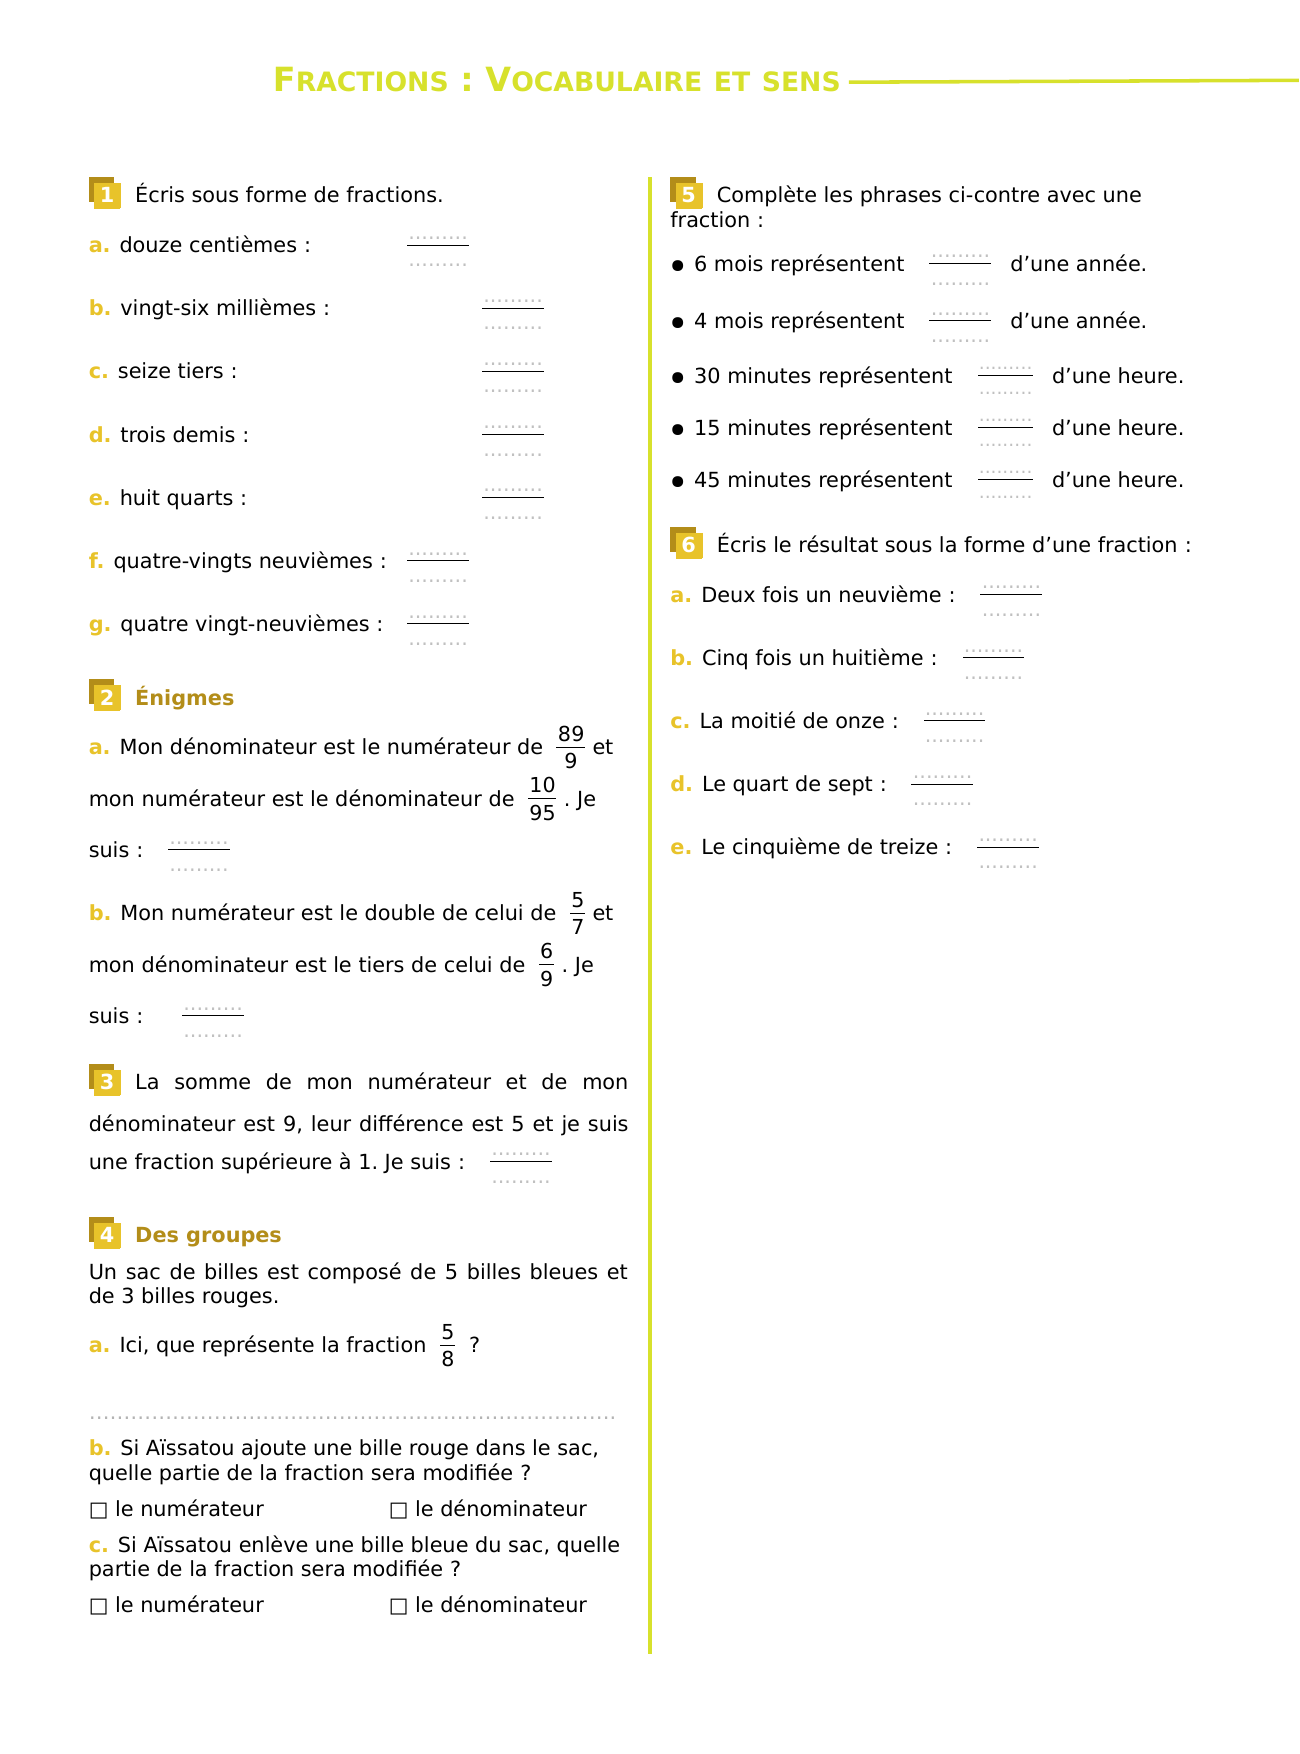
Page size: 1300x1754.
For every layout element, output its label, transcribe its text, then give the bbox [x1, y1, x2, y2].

list Si Aïssatou ajoute une bille rouge dans le sac, quelle partie de la fraction sera modifiée ? [88, 1436, 629, 1485]
list seize tiers : [88, 346, 629, 397]
list quatre-vingts neuvièmes : [88, 535, 629, 587]
list 45 minutes représentent d’une heure. [670, 457, 1211, 503]
list Écris sous forme de fractions. [114, 177, 629, 208]
list 30 minutes représentent d’une heure. [670, 353, 1211, 399]
list Complète les phrases ci-contre avec une fraction : [670, 177, 1211, 232]
list Mon numérateur est le double de celui de et mon dénominateur est le tiers de celui de . Je suis : [88, 888, 629, 1042]
text □ le numérateur □ le dénominateur [88, 1593, 629, 1617]
text □ le numérateur □ le dénominateur [88, 1497, 629, 1521]
text …………………………………………………………………. [88, 1383, 629, 1424]
text Un sac de billes est composé de 5 billes bleues et de 3 billes rouges. [88, 1260, 629, 1308]
list trois demis : [88, 409, 629, 461]
subtitle Des groupes [114, 1217, 629, 1248]
list vingt-six millièmes : [88, 283, 629, 334]
list Cinq fois un huitième : [670, 632, 1211, 684]
list La somme de mon numérateur et de mon dénominateur est 9, leur différence est 5 et je suis une fraction supérieure à 1. Je suis : [88, 1054, 629, 1188]
list 6 mois représentent d’une année. [670, 238, 1211, 289]
list Ici, que représente la fraction ? [88, 1320, 629, 1371]
list Écris le résultat sous la forme d’une fraction : [696, 527, 1211, 558]
list Le quart de sept : [670, 759, 1211, 810]
list 4 mois représentent d’une année. [670, 296, 1211, 347]
subtitle Énigmes [114, 679, 629, 710]
subtitle [88, 679, 94, 710]
list quatre vingt-neuvièmes : [88, 598, 629, 650]
list Le cinquième de treize : [670, 822, 1211, 873]
list La moitié de onze : [670, 696, 1211, 747]
list huit quarts : [88, 472, 629, 524]
list 15 minutes représentent d’une heure. [670, 405, 1211, 451]
list Mon dénominateur est le numérateur de et mon numérateur est le dénominateur de . Je suis : [88, 722, 629, 876]
list Si Aïssatou enlève une bille bleue du sac, quelle partie de la fraction sera modifiée ? [88, 1533, 629, 1581]
list Deux fois un neuvième : [670, 569, 1211, 621]
list douze centièmes : [88, 220, 629, 271]
